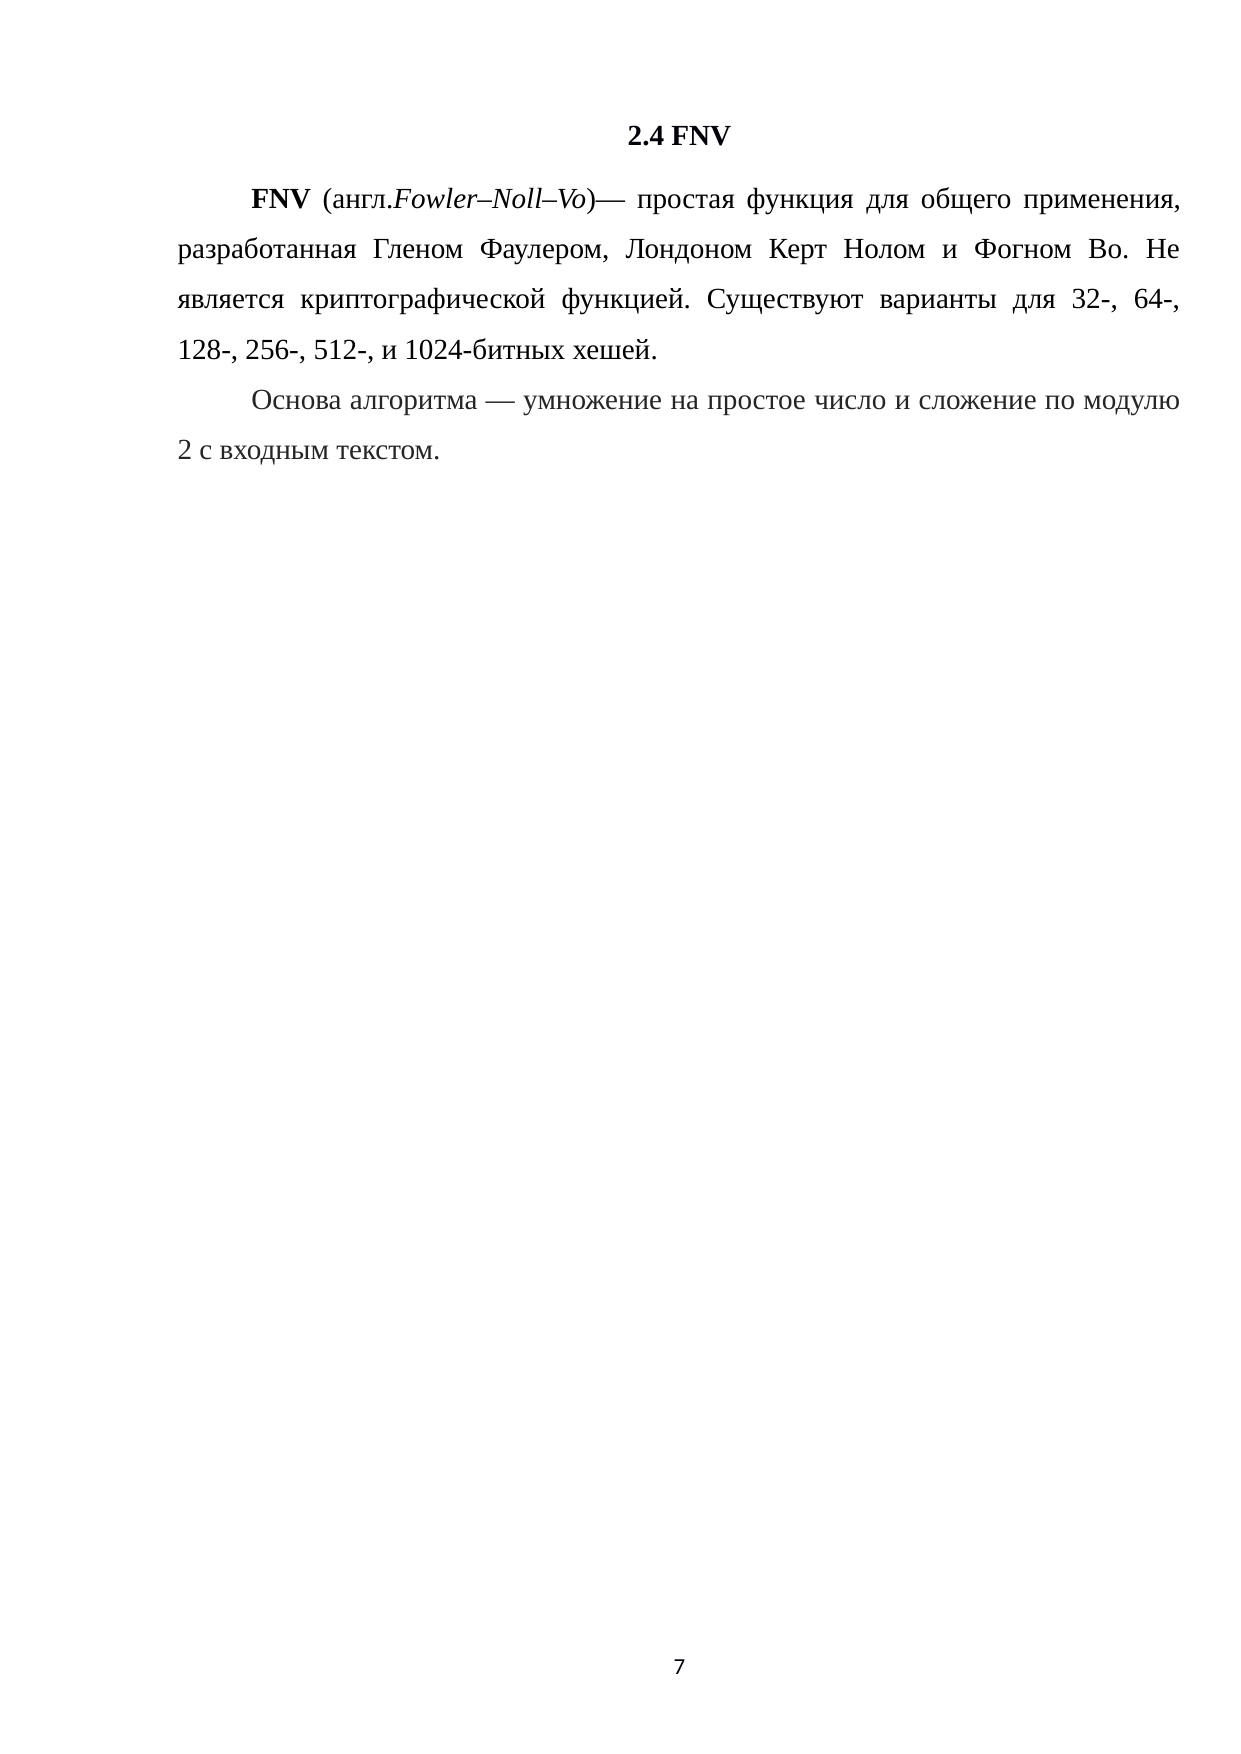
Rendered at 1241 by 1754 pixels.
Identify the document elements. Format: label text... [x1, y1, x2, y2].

text FNV (англ.Fowler–Noll–Vo)— простая функция для общего применения, разработанная Гленом Фаулером, Лондоном Керт Нолом и Фогном Во. Не является криптографической функцией. Существуют варианты для 32-, 64-, 128-, 256-, 512-, и 1024-битных хешей. [177, 181, 1181, 365]
subtitle 2.4 FNV [177, 118, 1181, 152]
text Основа алгоритма — умножение на простое число и сложение по модулю 2 с входным текстом. [177, 382, 1181, 466]
